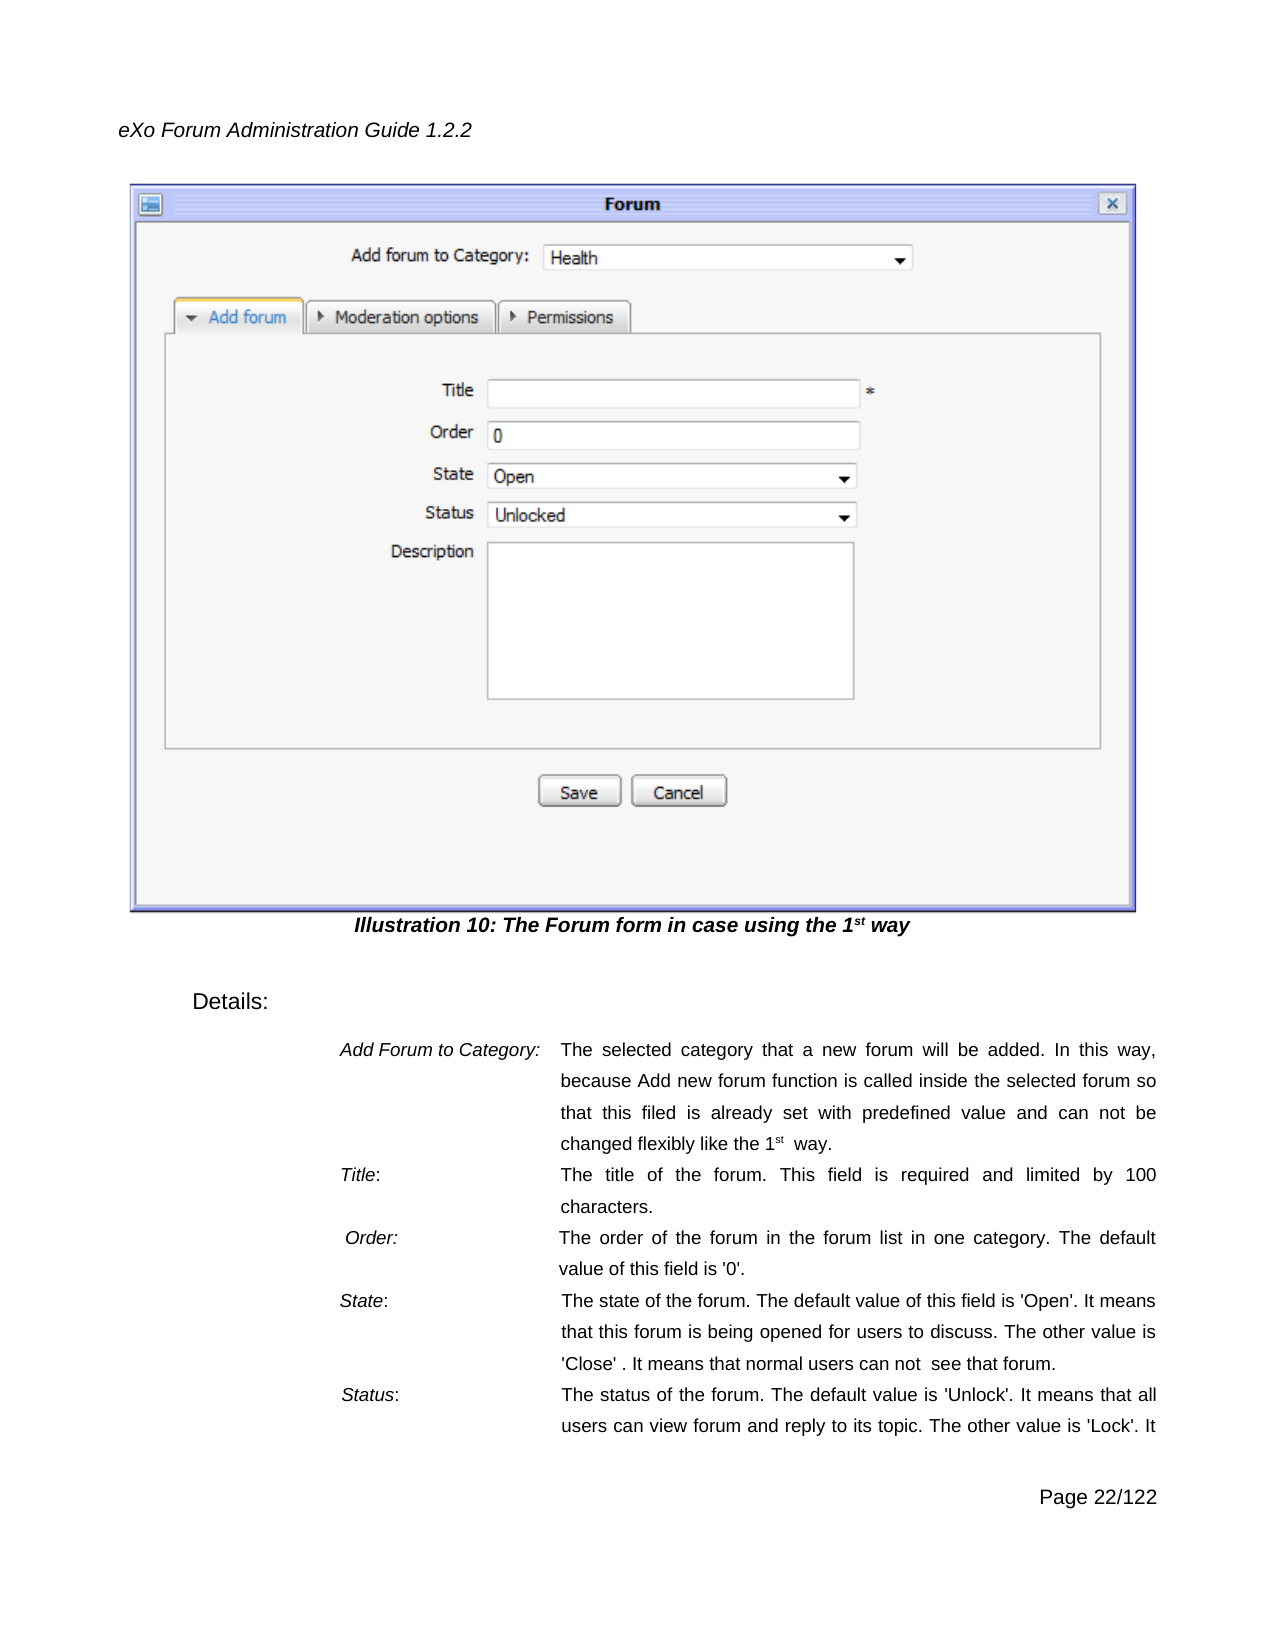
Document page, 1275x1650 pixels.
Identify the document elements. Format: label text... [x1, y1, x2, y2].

picture [129, 181, 1137, 914]
text Order: The order of the forum in the forum list in one category. The default value of this field is '0'. [345, 1227, 1157, 1280]
text Add Forum to Category: The selected category that a new forum will be added. In this way, because Add new forum function is called inside the selected forum so that this filed is already set with predefined value and can not be changed flexibly like the 1st way. [340, 1039, 1157, 1154]
text Illustration 10: The Forum form in case using the 1st way [130, 914, 1136, 937]
text Title: The title of the forum. This field is required and limited by 100 characters. [340, 1165, 1157, 1217]
text State: The state of the forum. The default value of this field is 'Open'. It means that this forum is being opened for users to discuss. The other value is 'Close' . It means that normal users can not see that forum. [339, 1290, 1157, 1374]
text Details: [118, 988, 1157, 1014]
text Status: The status of the forum. The default value is 'Unlock'. It means that all users can view forum and reply to its topic. The other value is 'Lock'. It [341, 1384, 1157, 1437]
